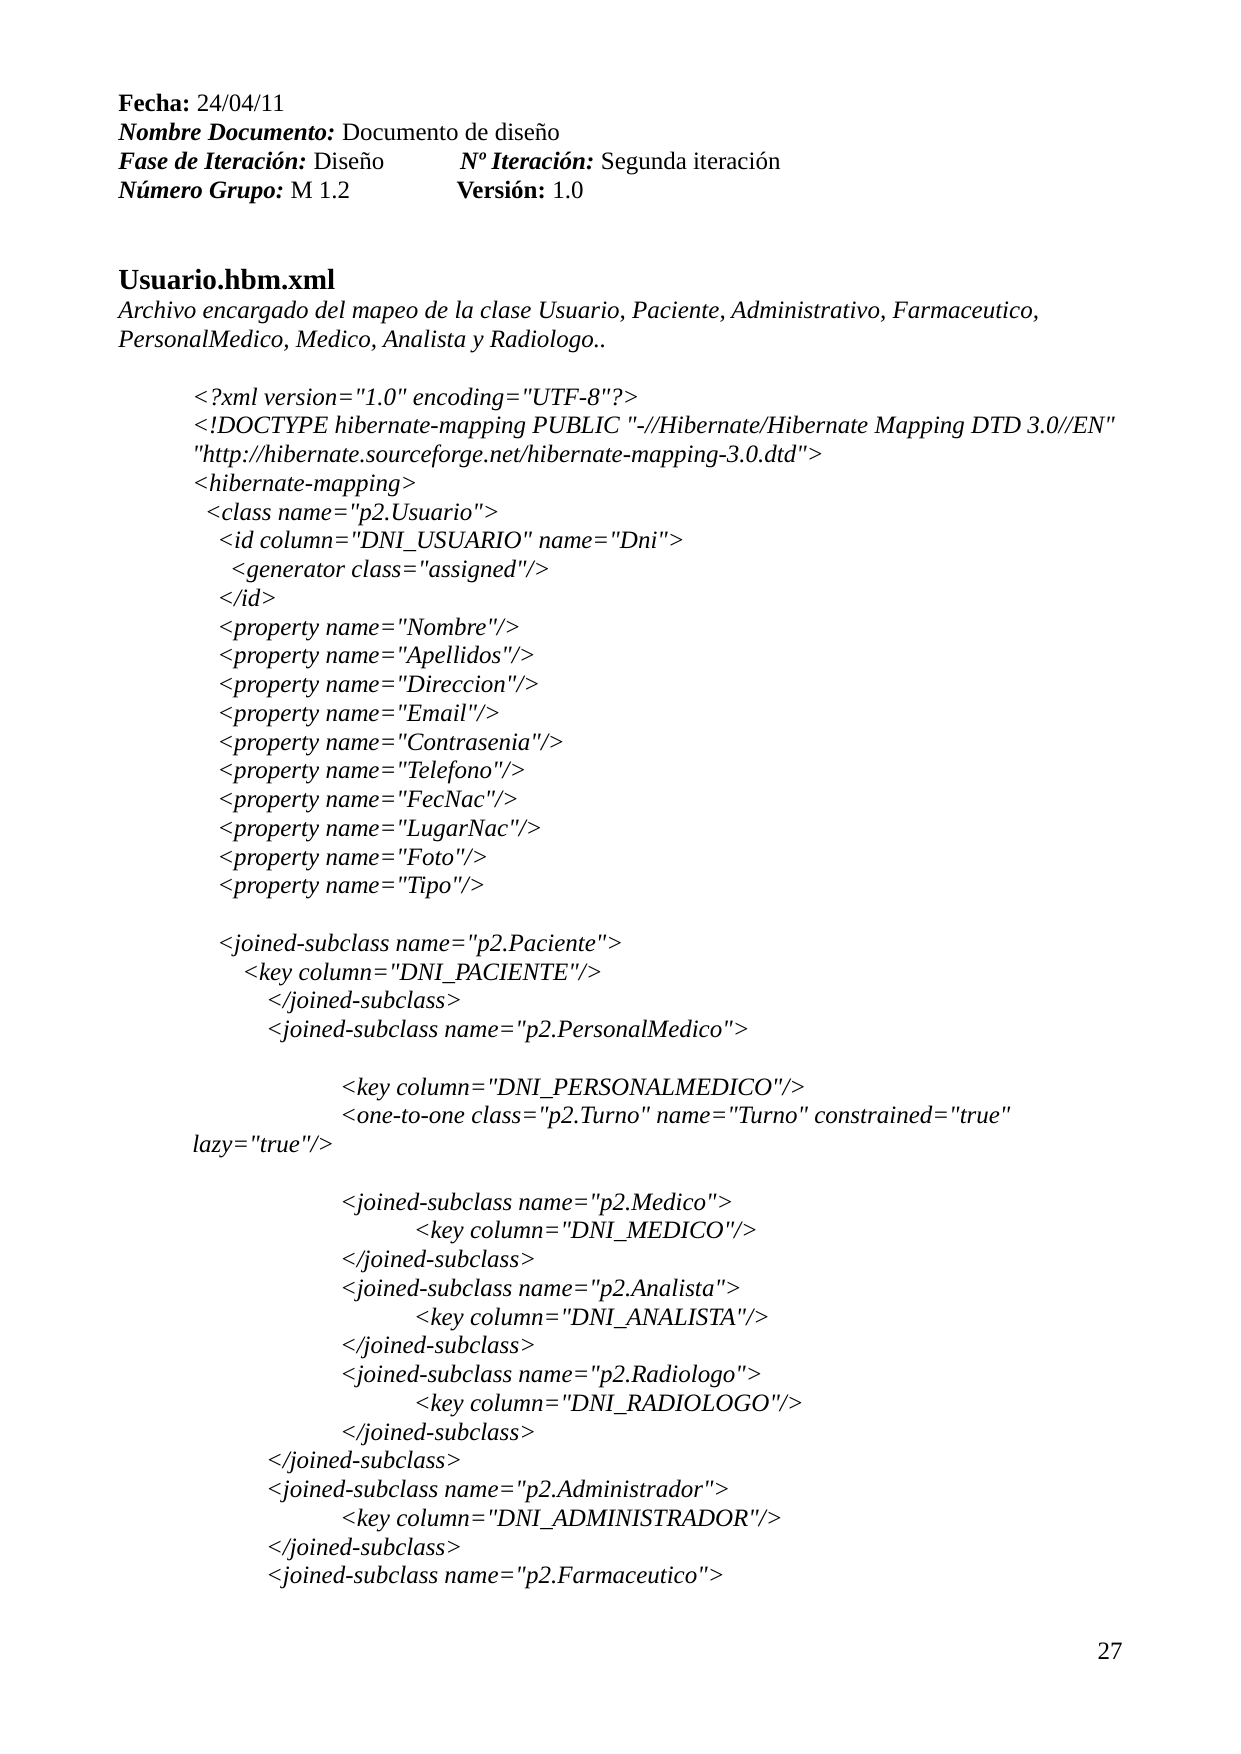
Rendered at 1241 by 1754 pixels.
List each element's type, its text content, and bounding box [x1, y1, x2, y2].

text <key column="DNI_RADIOLOGO"/> [192, 1388, 1122, 1417]
text <one-to-one class="p2.Turno" name="Turno" constrained="true" lazy="true"/> [192, 1100, 1122, 1158]
text <property name="LugarNac"/> [192, 813, 1122, 842]
text <!DOCTYPE hibernate-mapping PUBLIC "-//Hibernate/Hibernate Mapping DTD 3.0//EN" "http://hibernate.sourceforge.net/hibernate-mapping-3.0.dtd"> [192, 410, 1122, 468]
text </joined-subclass> [192, 1532, 1122, 1560]
text <key column="DNI_PERSONALMEDICO"/> [192, 1072, 1122, 1100]
text <generator class="assigned"/> [192, 554, 1122, 583]
text </joined-subclass> [192, 985, 1122, 1014]
text <hibernate-mapping> [192, 468, 1122, 497]
text <id column="DNI_USUARIO" name="Dni"> [192, 525, 1122, 554]
text <property name="Foto"/> [192, 842, 1122, 870]
text </joined-subclass> [192, 1244, 1122, 1273]
text <property name="Contrasenia"/> [192, 727, 1122, 755]
text <property name="Nombre"/> [192, 612, 1122, 640]
text <property name="FecNac"/> [192, 784, 1122, 813]
text <key column="DNI_ADMINISTRADOR"/> [192, 1503, 1122, 1532]
text <key column="DNI_PACIENTE"/> [192, 957, 1122, 985]
text <property name="Direccion"/> [192, 669, 1122, 698]
text <?xml version="1.0" encoding="UTF-8"?> [192, 382, 1122, 410]
text <joined-subclass name="p2.Analista"> [192, 1273, 1122, 1302]
text <property name="Tipo"/> [192, 870, 1122, 899]
text <joined-subclass name="p2.Medico"> [192, 1187, 1122, 1215]
text </joined-subclass> [192, 1445, 1122, 1474]
text <joined-subclass name="p2.PersonalMedico"> [192, 1014, 1122, 1043]
text Archivo encargado del mapeo de la clase Usuario, Paciente, Administrativo, Farmaceutico, PersonalMedico, Medico, Analista y Radiologo.. [118, 295, 1122, 353]
text <property name="Email"/> [192, 698, 1122, 727]
text </joined-subclass> [192, 1330, 1122, 1359]
text <joined-subclass name="p2.Radiologo"> [192, 1359, 1122, 1388]
text <joined-subclass name="p2.Farmaceutico"> [192, 1560, 1122, 1589]
text <joined-subclass name="p2.Paciente"> [192, 928, 1122, 957]
text </id> [192, 583, 1122, 612]
text <property name="Apellidos"/> [192, 640, 1122, 669]
text <key column="DNI_ANALISTA"/> [192, 1302, 1122, 1330]
text <joined-subclass name="p2.Administrador"> [192, 1474, 1122, 1503]
text <class name="p2.Usuario"> [192, 497, 1122, 525]
text <key column="DNI_MEDICO"/> [192, 1215, 1122, 1244]
text </joined-subclass> [192, 1417, 1122, 1445]
text Usuario.hbm.xml [118, 262, 1122, 295]
text <property name="Telefono"/> [192, 755, 1122, 784]
